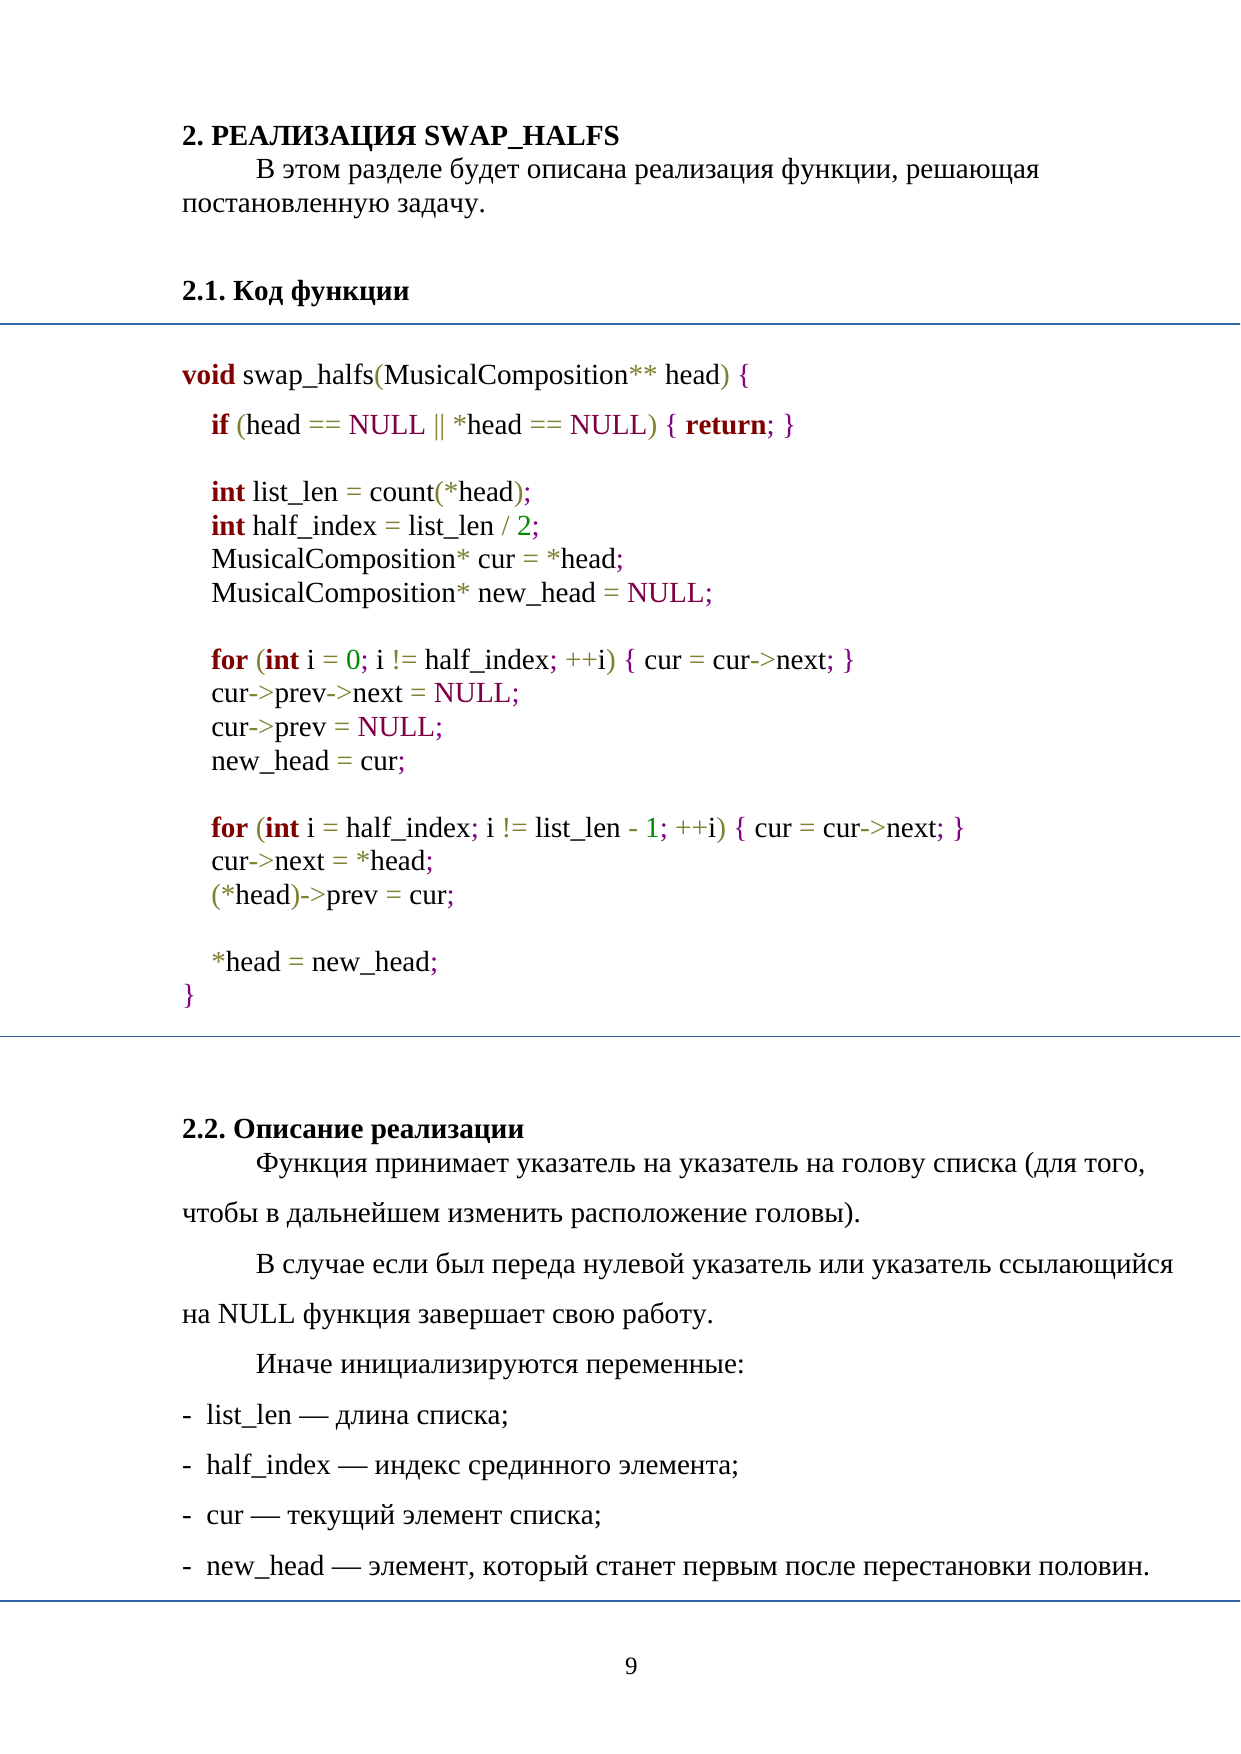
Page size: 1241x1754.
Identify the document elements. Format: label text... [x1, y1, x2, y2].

text cur->prev->next = NULL; [182, 676, 1182, 709]
subtitle 2.1. Код функции [182, 273, 1182, 307]
text int half_index = list_len / 2; [182, 508, 1182, 541]
text void swap_halfs(MusicalComposition** head) { [182, 357, 1182, 391]
text MusicalComposition* cur = *head; [182, 541, 1182, 575]
text cur->prev = NULL; [182, 709, 1182, 743]
text } [182, 977, 1182, 1011]
text (*head)->prev = cur; [182, 877, 1182, 910]
text for (int i = 0; i != half_index; ++i) { cur = cur->next; } [182, 642, 1182, 676]
text MusicalComposition* new_head = NULL; [182, 575, 1182, 608]
text В этом разделе будет описана реализация функции, решающая постановленную задачу. [182, 152, 1182, 219]
text - list_len — длина списка; [182, 1397, 1182, 1430]
text - half_index — индекс срединного элемента; [182, 1447, 1182, 1481]
text - new_head — элемент, который станет первым после перестановки половин. [182, 1548, 1182, 1581]
text for (int i = half_index; i != list_len - 1; ++i) { cur = cur->next; } [182, 810, 1182, 843]
text int list_len = count(*head); [182, 474, 1182, 508]
text if (head == NULL || *head == NULL) { return; } [182, 407, 1182, 441]
text *head = new_head; [182, 944, 1182, 977]
text Иначе инициализируются переменные: [182, 1346, 1182, 1380]
subtitle 2. Реализация swap_halfs [182, 118, 1182, 152]
text - cur — текущий элемент списка; [182, 1497, 1182, 1531]
text В случае если был переда нулевой указатель или указатель ссылающийся на NULL функция завершает свою работу. [182, 1246, 1182, 1330]
text cur->next = *head; [182, 843, 1182, 877]
text new_head = cur; [182, 743, 1182, 776]
text Функция принимает указатель на указатель на голову списка (для того, чтобы в дальнейшем изменить расположение головы). [182, 1145, 1182, 1229]
subtitle 2.2. Описание реализации [182, 1112, 1182, 1145]
